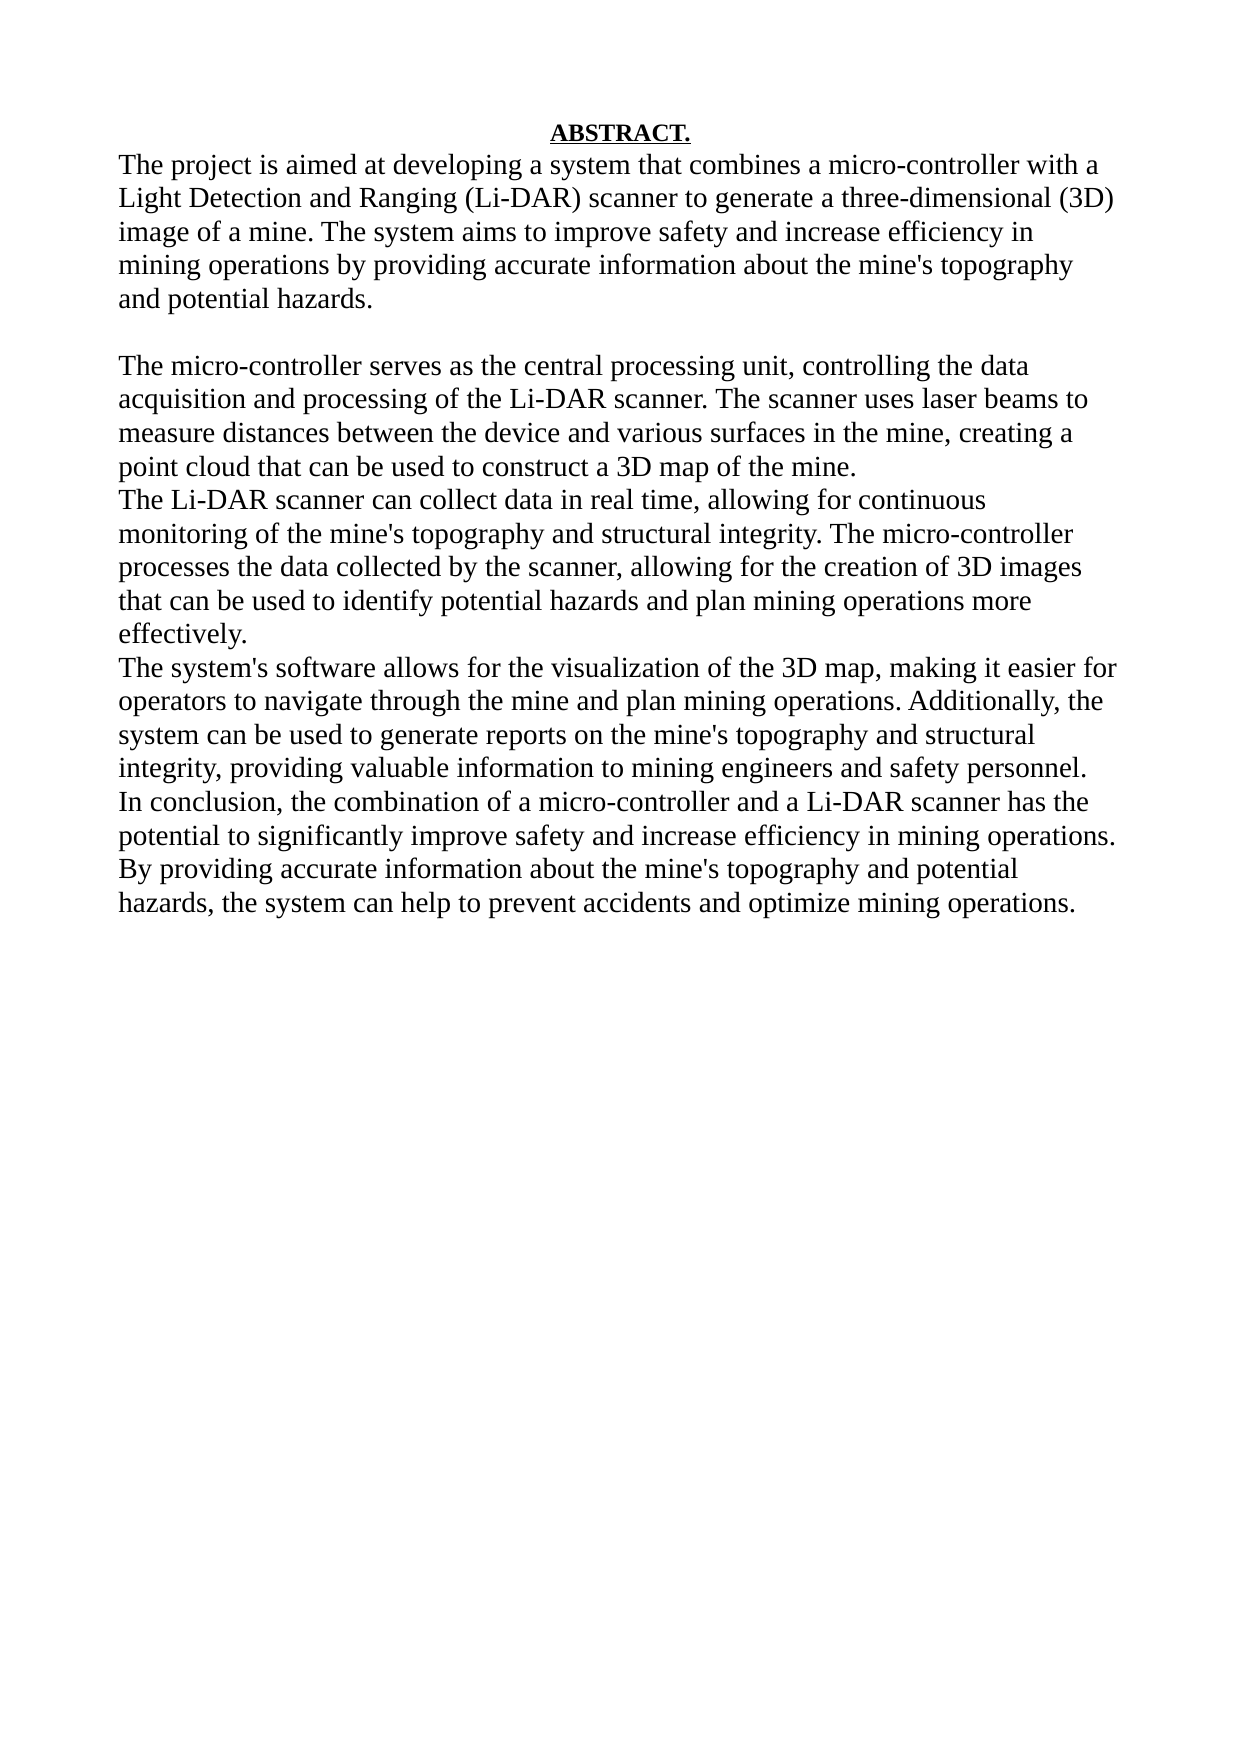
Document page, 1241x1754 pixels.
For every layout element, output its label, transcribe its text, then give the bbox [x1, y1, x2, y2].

text The micro-controller serves as the central processing unit, controlling the data acquisition and processing of the Li-DAR scanner. The scanner uses laser beams to measure distances between the device and various surfaces in the mine, creating a point cloud that can be used to construct a 3D map of the mine. [118, 348, 1122, 482]
text In conclusion, the combination of a micro-controller and a Li-DAR scanner has the potential to significantly improve safety and increase efficiency in mining operations. By providing accurate information about the mine's topography and potential hazards, the system can help to prevent accidents and optimize mining operations. [118, 784, 1122, 918]
text The Li-DAR scanner can collect data in real time, allowing for continuous monitoring of the mine's topography and structural integrity. The micro-controller processes the data collected by the scanner, allowing for the creation of 3D images that can be used to identify potential hazards and plan mining operations more effectively. [118, 482, 1122, 650]
text The project is aimed at developing a system that combines a micro-controller with a Light Detection and Ranging (Li-DAR) scanner to generate a three-dimensional (3D) image of a mine. The system aims to improve safety and increase efficiency in mining operations by providing accurate information about the mine's topography and potential hazards. [118, 147, 1122, 314]
text ABSTRACT. [118, 118, 1122, 147]
text The system's software allows for the visualization of the 3D map, making it easier for operators to navigate through the mine and plan mining operations. Additionally, the system can be used to generate reports on the mine's topography and structural integrity, providing valuable information to mining engineers and safety personnel. [118, 650, 1122, 784]
